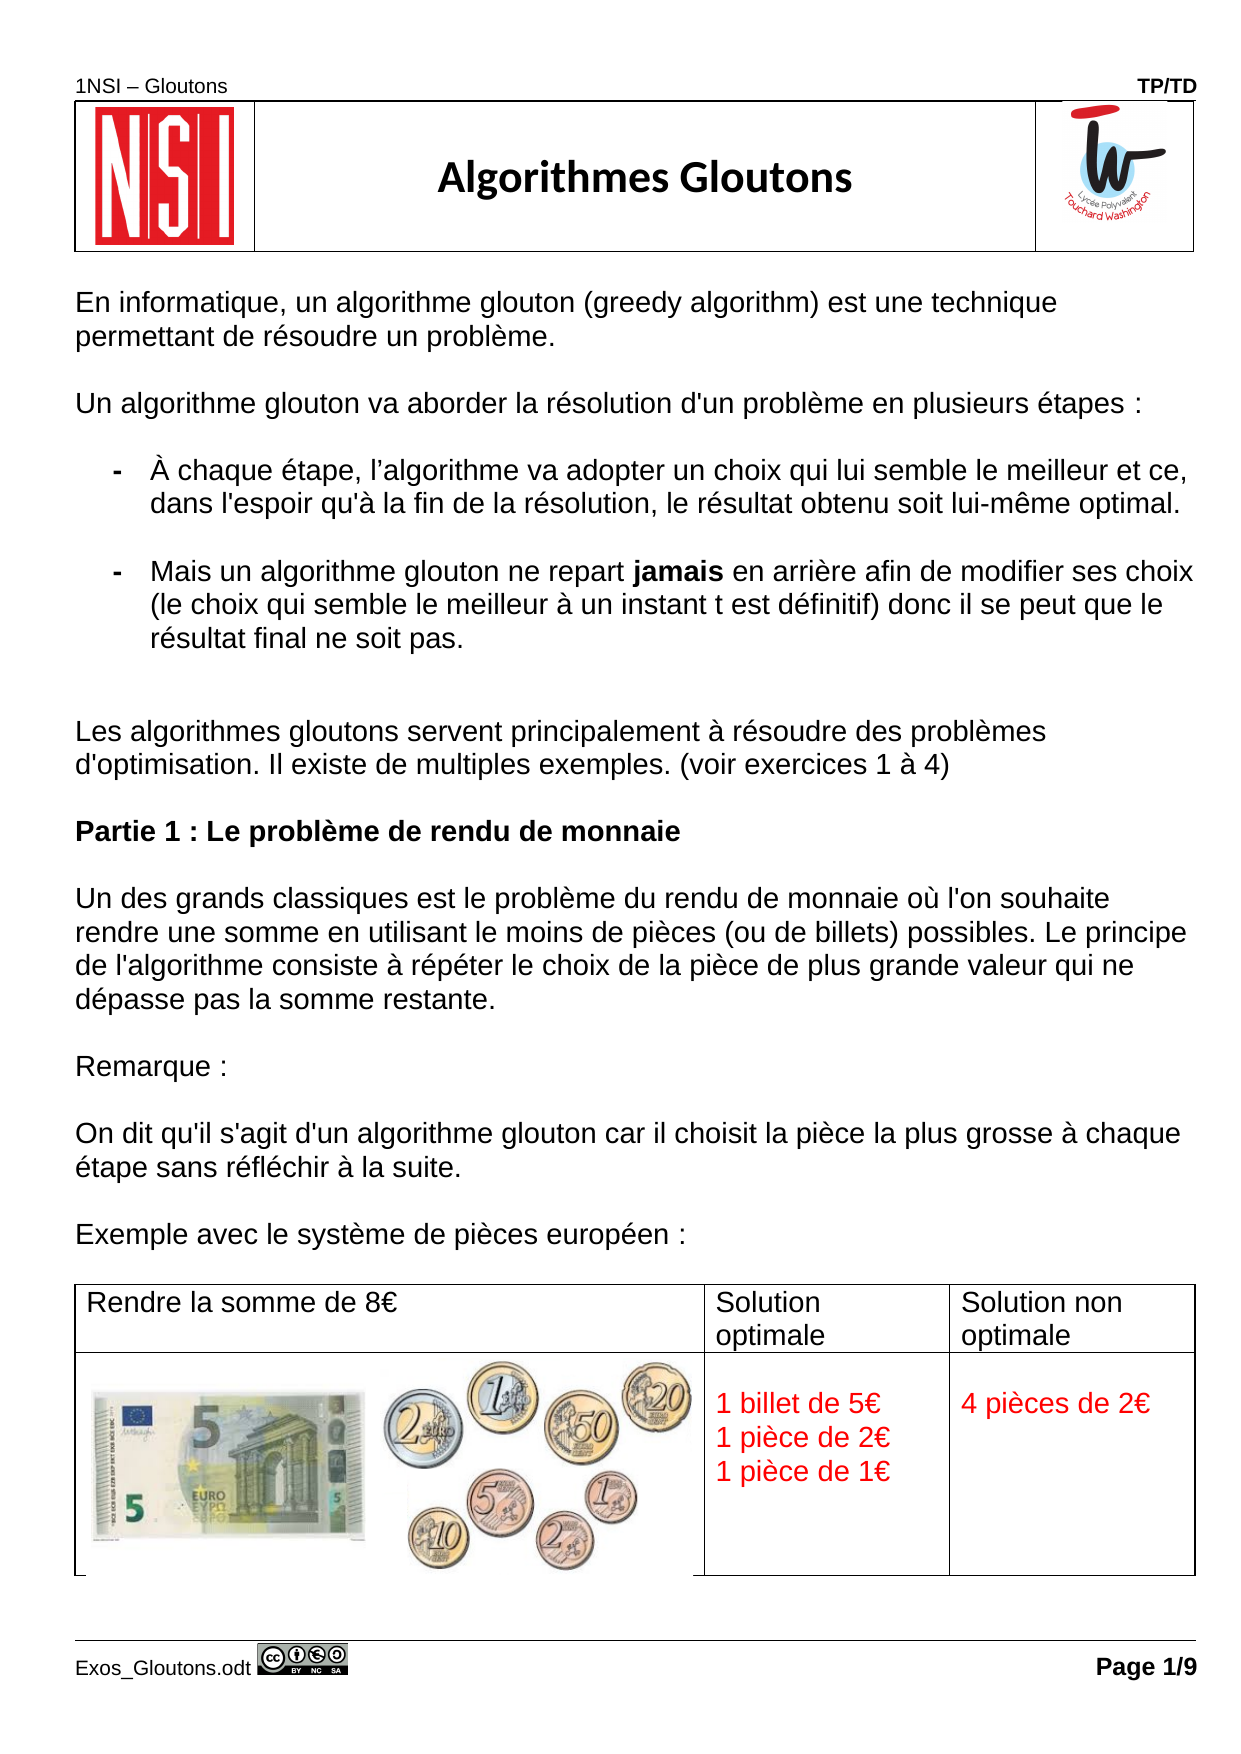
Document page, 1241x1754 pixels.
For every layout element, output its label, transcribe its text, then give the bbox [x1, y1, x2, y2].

text On dit qu'il s'agit d'un algorithme glouton car il choisit la pièce la plus grosse à chaque étape sans réfléchir à la suite. [75, 1116, 1196, 1183]
text Exemple avec le système de pièces européen : [75, 1217, 1196, 1250]
table_cell 1 billet de 5€ 1 pièce de 2€ 1 pièce de 1€ [705, 1353, 949, 1575]
table_cell [694, 1353, 704, 1575]
text Un des grands classiques est le problème du rendu de monnaie où l'on souhaite rendre une somme en utilisant le moins de pièces (ou de billets) possibles. Le principe de l'algorithme consiste à répéter le choix de la pièce de plus grande valeur qui ne dépasse pas la somme restante. [75, 881, 1196, 1016]
list Mais un algorithme glouton ne repart jamais en arrière afin de modifier ses choix (le choix qui semble le meilleur à un instant t est définitif) donc il se peut que le résultat final ne soit pas. [112, 554, 1196, 654]
text Partie 1 : Le problème de rendu de monnaie [75, 814, 1196, 848]
list À chaque étape, l’algorithme va adopter un choix qui lui semble le meilleur et ce, dans l'espoir qu'à la fin de la résolution, le résultat obtenu soit lui-même optimal. [112, 453, 1196, 520]
table_header [76, 102, 254, 251]
table_header Solution optimale [705, 1285, 949, 1352]
table_cell 4 pièces de 2€ [950, 1353, 1194, 1575]
picture [1062, 101, 1168, 223]
table_header Algorithmes Gloutons [255, 102, 1035, 251]
table_header Rendre la somme de 8€ [76, 1285, 704, 1352]
text En informatique, un algorithme glouton (greedy algorithm) est une technique permettant de résoudre un problème. [75, 285, 1196, 352]
table_header Solution non optimale [950, 1285, 1194, 1352]
text Un algorithme glouton va aborder la résolution d'un problème en plusieurs étapes : [75, 386, 1196, 419]
table_header [1036, 102, 1193, 251]
picture [257, 1643, 348, 1675]
table_cell [76, 1353, 86, 1575]
text Remarque : [75, 1049, 1196, 1083]
text Les algorithmes gloutons servent principalement à résoudre des problèmes d'optimisation. Il existe de multiples exemples. (voir exercices 1 à 4) [75, 714, 1196, 781]
